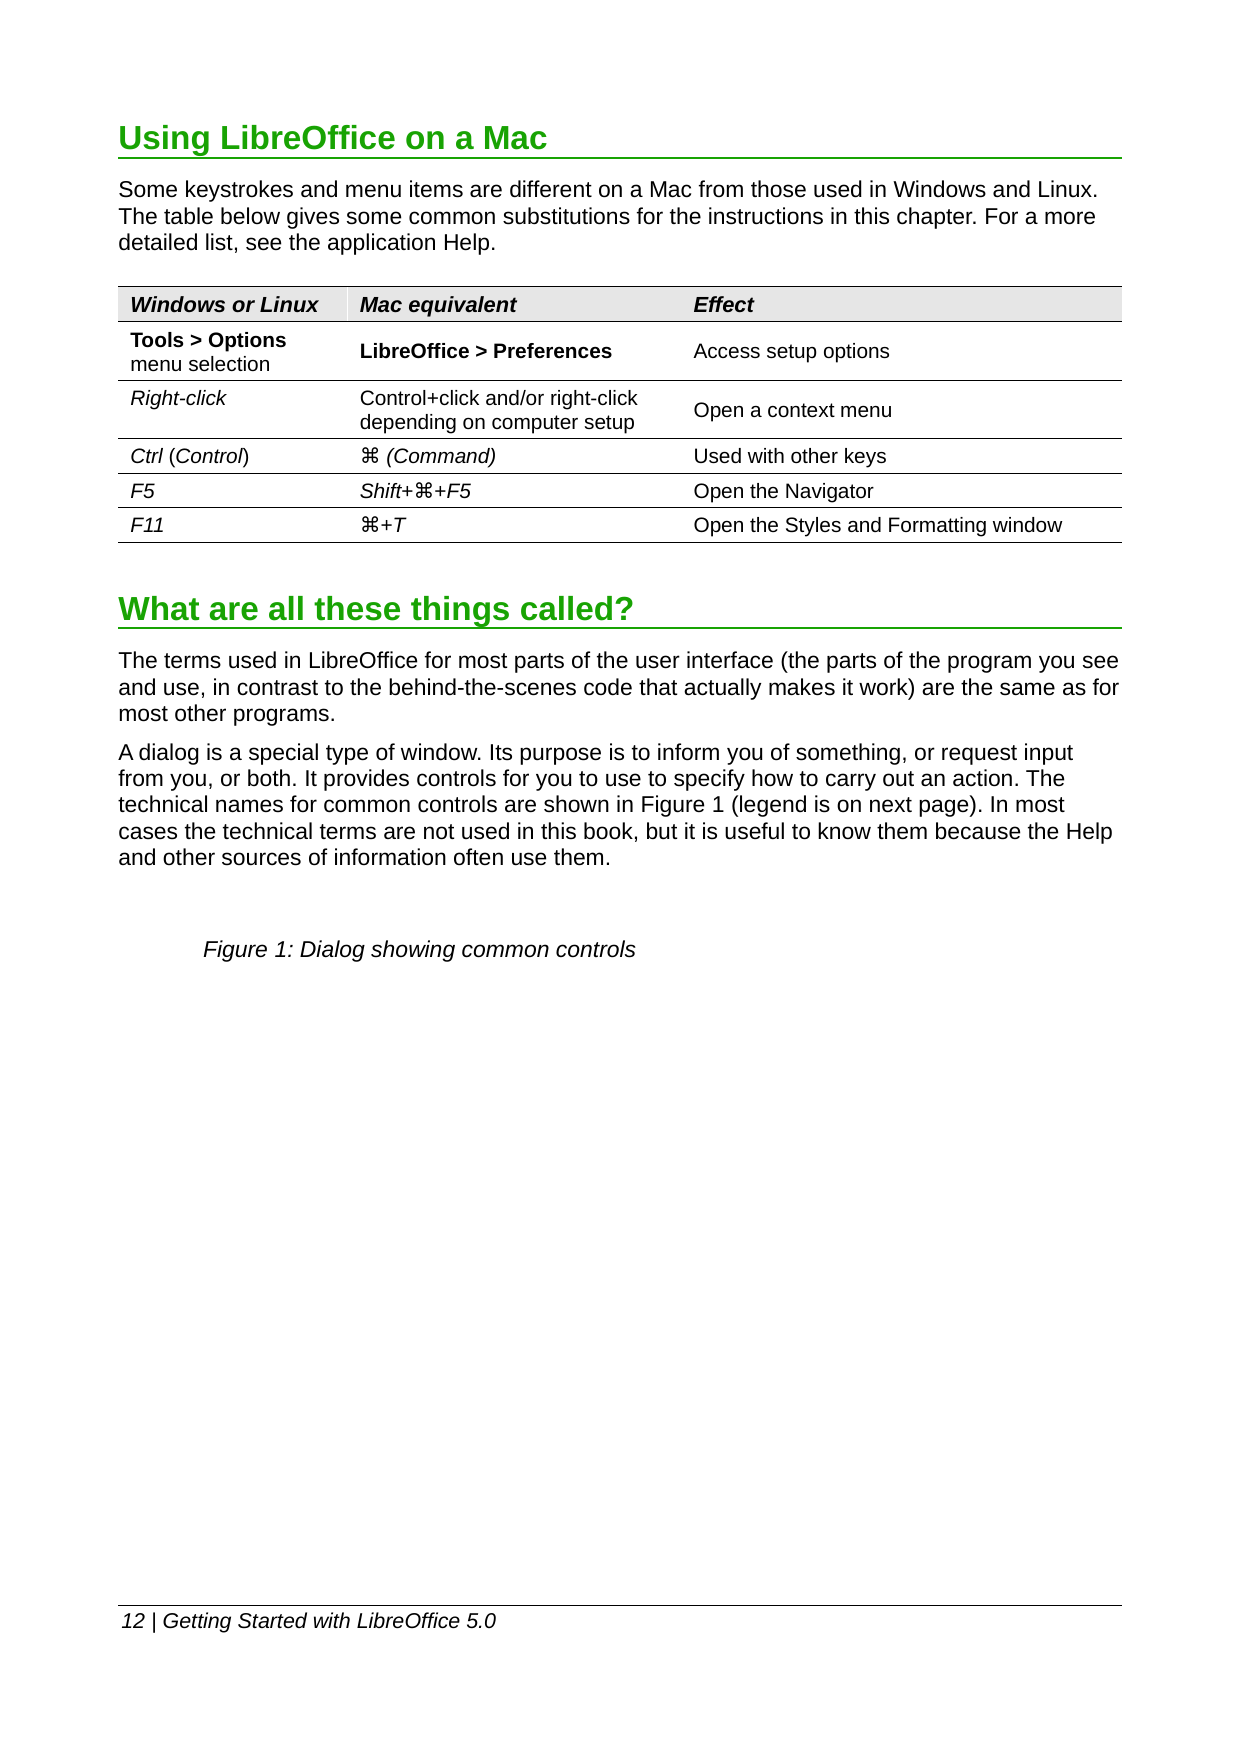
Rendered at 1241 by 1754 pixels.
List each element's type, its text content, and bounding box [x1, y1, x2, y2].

table_cell Right-click [118, 381, 347, 438]
table_cell F11 [118, 508, 347, 542]
table_cell ⌘ (Command) [348, 439, 681, 473]
subtitle What are all these things called? [118, 589, 1122, 627]
table_cell Open the Styles and Formatting window [681, 508, 1122, 542]
text A dialog is a special type of window. Its purpose is to inform you of something, or request input from you, or both. It provides controls for you to use to specify how to carry out an action. The technical names for common controls are shown in Figure 1 (legend is on next page). In most cases the technical terms are not used in this book, but it is useful to know them because the Help and other sources of information often use them. [118, 739, 1122, 871]
subtitle Using LibreOffice on a Mac [118, 118, 1122, 157]
table_cell Access setup options [681, 322, 1122, 380]
table_cell LibreOffice > Preferences [348, 322, 681, 380]
text Figure 1: Dialog showing common controls [203, 936, 1037, 962]
table_header Windows or Linux [118, 287, 347, 321]
table_cell Control+click and/or right-click depending on computer setup [348, 381, 681, 438]
table_cell Open the Navigator [681, 474, 1122, 507]
table_cell Shift+⌘+F5 [348, 474, 681, 507]
table_cell ⌘+T [348, 508, 681, 542]
table_cell F5 [118, 474, 347, 507]
text The terms used in LibreOffice for most parts of the user interface (the parts of the program you see and use, in contrast to the behind-the-scenes code that actually makes it work) are the same as for most other programs. [118, 647, 1122, 726]
text Some keystrokes and menu items are different on a Mac from those used in Windows and Linux. The table below gives some common substitutions for the instructions in this chapter. For a more detailed list, see the application Help. [118, 176, 1122, 255]
table_cell Tools > Options menu selection [118, 322, 347, 380]
table_cell Ctrl (Control) [118, 439, 347, 473]
table_header Effect [681, 287, 1122, 321]
table_cell Open a context menu [681, 381, 1122, 438]
table_header Mac equivalent [348, 287, 681, 321]
table_cell Used with other keys [681, 439, 1122, 473]
